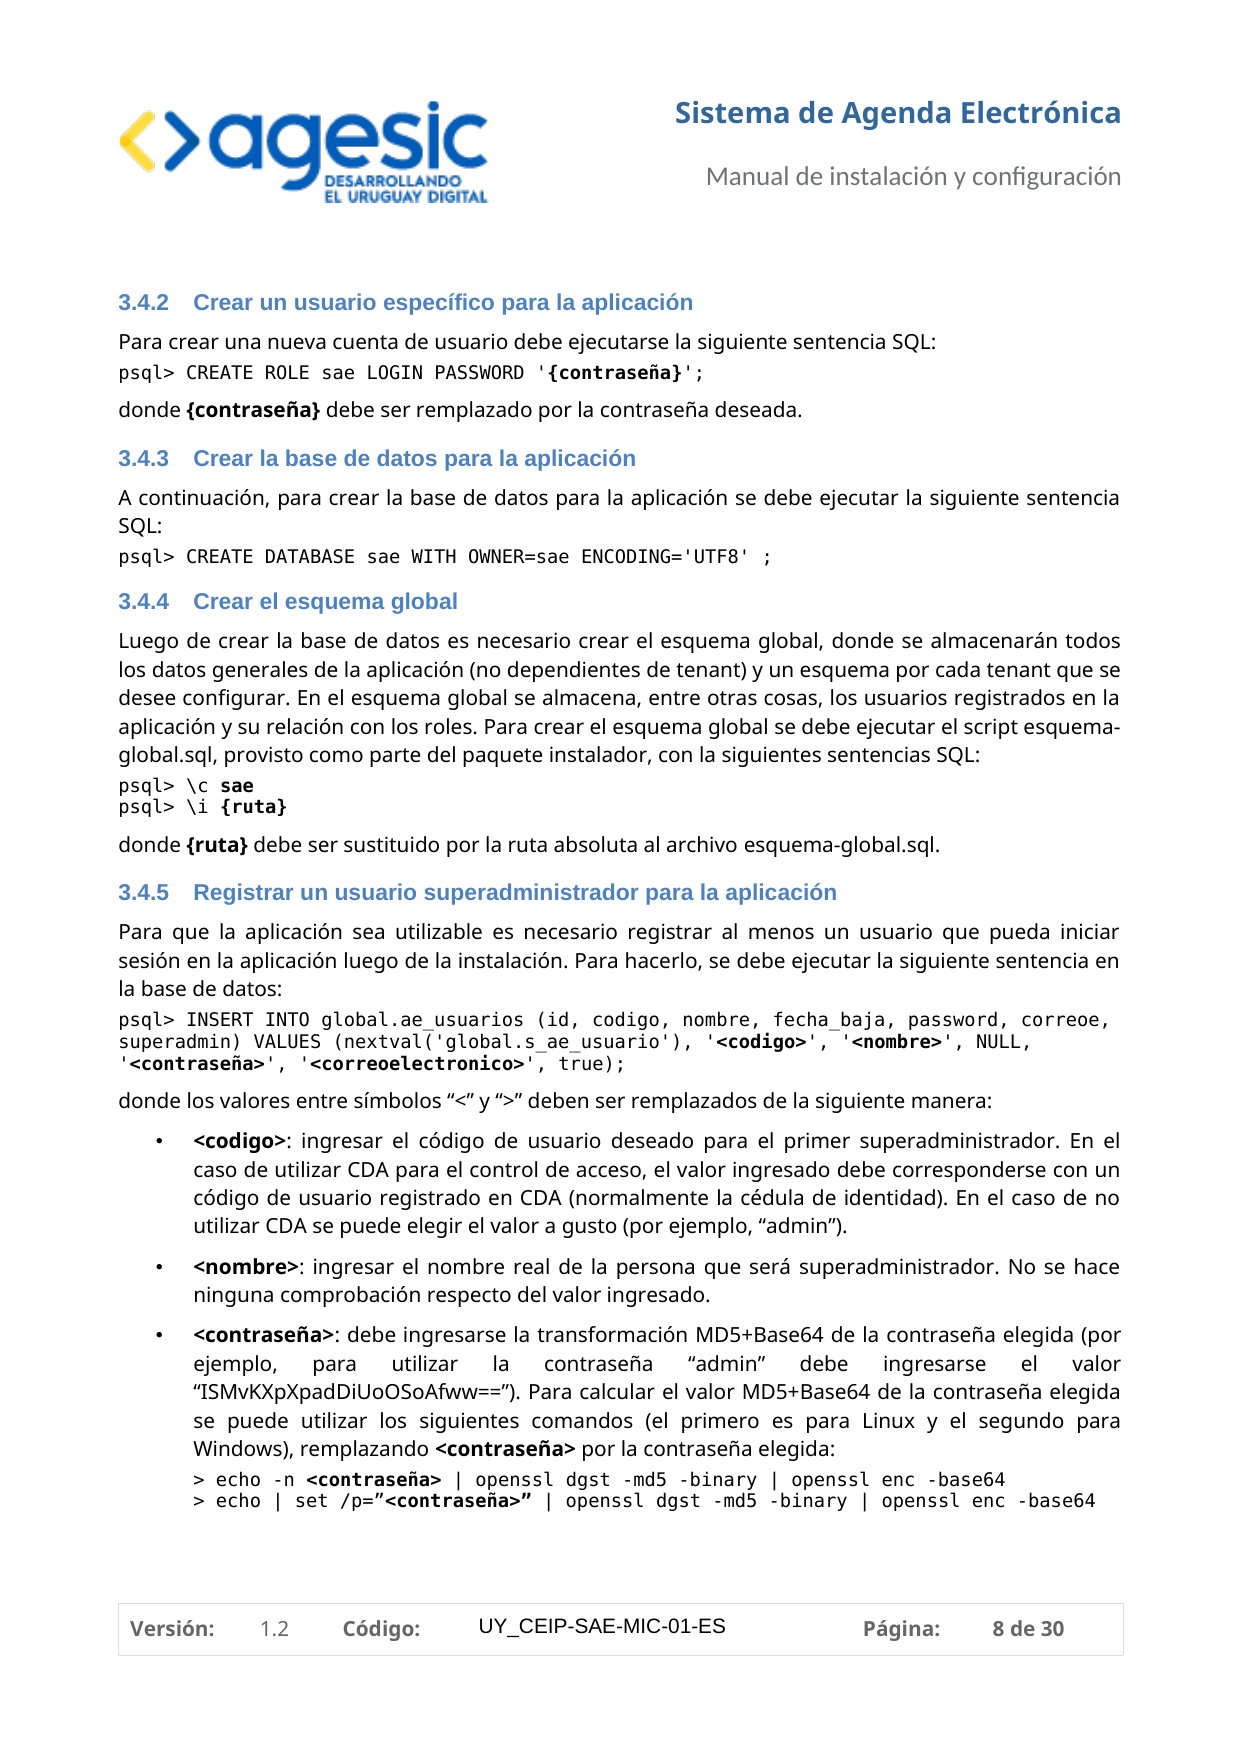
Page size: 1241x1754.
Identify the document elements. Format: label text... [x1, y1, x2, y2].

text donde los valores entre símbolos “<” y “>” deben ser remplazados de la siguiente manera: [118, 1086, 1122, 1114]
subtitle Crear un usuario específico para la aplicación [118, 289, 1122, 316]
list > echo -n <contraseña> | openssl dgst -md5 -binary | openssl enc -base64 [156, 1469, 1122, 1491]
text A continuación, para crear la base de datos para la aplicación se debe ejecutar la siguiente sentencia SQL: [118, 483, 1122, 540]
list <codigo>: ingresar el código de usuario deseado para el primer superadministrador. En el caso de utilizar CDA para el control de acceso, el valor ingresado debe corresponderse con un código de usuario registrado en CDA (normalmente la cédula de identidad). En el caso de no utilizar CDA se puede elegir el valor a gusto (por ejemplo, “admin”). [156, 1126, 1122, 1240]
text donde {ruta} debe ser sustituido por la ruta absoluta al archivo esquema-global.sql. [118, 830, 1122, 858]
text Para crear una nueva cuenta de usuario debe ejecutarse la siguiente sentencia SQL: [118, 327, 1122, 356]
text donde {contraseña} debe ser remplazado por la contraseña deseada. [118, 395, 1122, 424]
subtitle Crear la base de datos para la aplicación [118, 445, 1122, 471]
text Luego de crear la base de datos es necesario crear el esquema global, donde se almacenarán todos los datos generales de la aplicación (no dependientes de tenant) y un esquema por cada tenant que se desee configurar. En el esquema global se almacena, entre otras cosas, los usuarios registrados en la aplicación y su relación con los roles. Para crear el esquema global se debe ejecutar el script esquema-global.sql, provisto como parte del paquete instalador, con la siguientes sentencias SQL: [118, 626, 1122, 769]
text psql> \i {ruta} [118, 796, 1122, 818]
subtitle Registrar un usuario superadministrador para la aplicación [118, 879, 1122, 906]
text psql> CREATE ROLE sae LOGIN PASSWORD '{contraseña}'; [118, 362, 1122, 384]
list <nombre>: ingresar el nombre real de la persona que será superadministrador. No se hace ninguna comprobación respecto del valor ingresado. [156, 1252, 1122, 1309]
list <contraseña>: debe ingresarse la transformación MD5+Base64 de la contraseña elegida (por ejemplo, para utilizar la contraseña “admin” debe ingresarse el valor “ISMvKXpXpadDiUoOSoAfww==”). Para calcular el valor MD5+Base64 de la contraseña elegida se puede utilizar los siguientes comandos (el primero es para Linux y el segundo para Windows), remplazando <contraseña> por la contraseña elegida: [156, 1321, 1122, 1463]
subtitle Crear el esquema global [118, 588, 1122, 615]
text psql> CREATE DATABASE sae WITH OWNER=sae ENCODING='UTF8' ; [118, 546, 1122, 567]
text psql> \c sae [118, 774, 1122, 796]
text Para que la aplicación sea utilizable es necesario registrar al menos un usuario que pueda iniciar sesión en la aplicación luego de la instalación. Para hacerlo, se debe ejecutar la siguiente sentencia en la base de datos: [118, 917, 1122, 1003]
picture [119, 101, 489, 203]
text psql> INSERT INTO global.ae_usuarios (id, codigo, nombre, fecha_baja, password, correoe, superadmin) VALUES (nextval('global.s_ae_usuario'), '<codigo>', '<nombre>', NULL, '<contraseña>', '<correoelectronico>', true); [118, 1009, 1122, 1074]
list > echo | set /p=”<contraseña>” | openssl dgst -md5 -binary | openssl enc -base64 [156, 1491, 1122, 1512]
